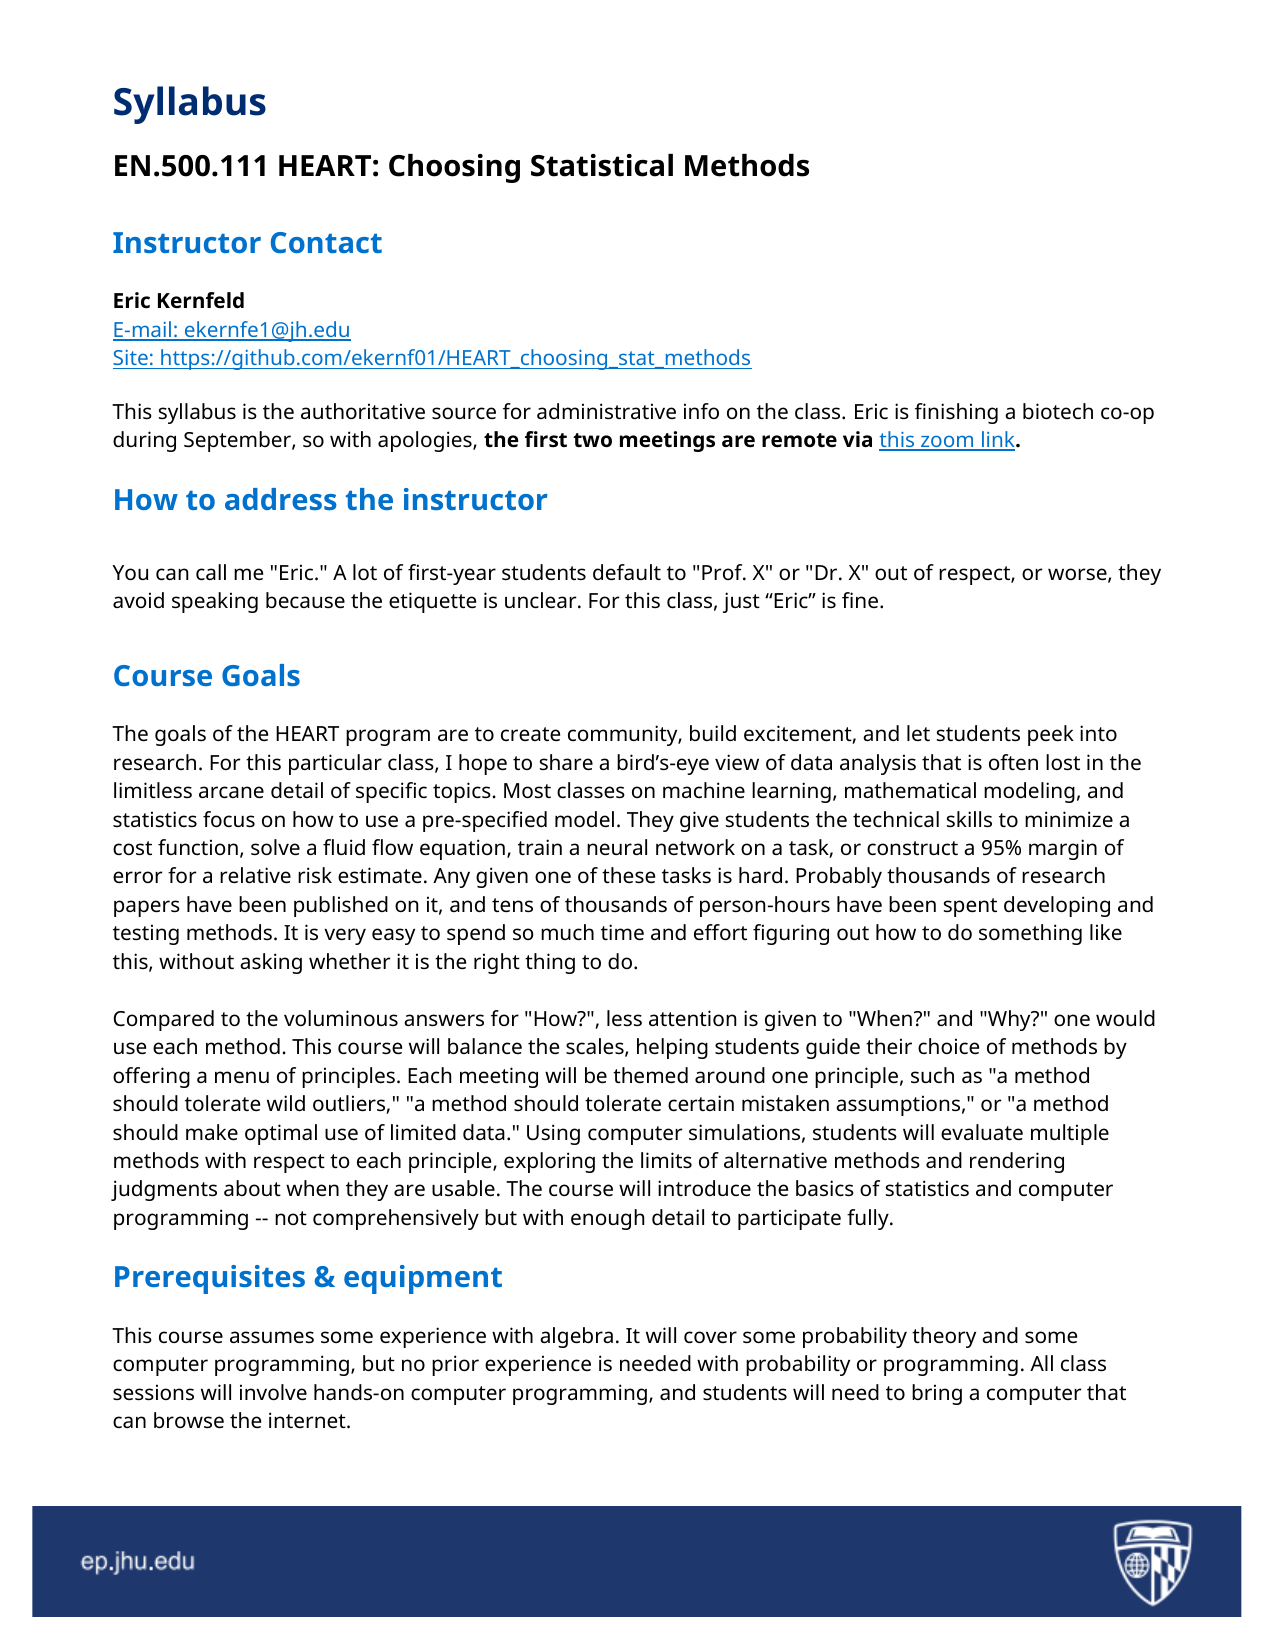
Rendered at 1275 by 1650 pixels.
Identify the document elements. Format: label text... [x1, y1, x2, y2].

subtitle Instructor Contact [112, 222, 1162, 262]
text Eric Kernfeld E-mail: ekernfe1@jh.edu Site: https://github.com/ekernf01/HEART_choosing_stat_methods [112, 287, 1162, 372]
text This course assumes some experience with algebra. It will cover some probability theory and some computer programming, but no prior experience is needed with probability or programming. All class sessions will involve hands-on computer programming, and students will need to bring a computer that can browse the internet. [112, 1321, 1162, 1435]
subtitle How to address the instructor You can call me "Eric." A lot of first-year students default to "Prof. X" or "Dr. X" out of respect, or worse, they avoid speaking because the etiquette is unclear. For this class, just “Eric” is fine. Course Goals [112, 479, 1162, 694]
subtitle EN.500.111 HEART: Choosing Statistical Methods [112, 145, 1162, 184]
text This syllabus is the authoritative source for administrative info on the class. Eric is finishing a biotech co-op during September, so with apologies, the first two meetings are remote via this zoom link. [112, 397, 1162, 454]
text The goals of the HEART program are to create community, build excitement, and let students peek into research. For this particular class, I hope to share a bird’s-eye view of data analysis that is often lost in the limitless arcane detail of specific topics. Most classes on machine learning, mathematical modeling, and statistics focus on how to use a pre-specified model. They give students the technical skills to minimize a cost function, solve a fluid flow equation, train a neural network on a task, or construct a 95% margin of error for a relative risk estimate. Any given one of these tasks is hard. Probably thousands of research papers have been published on it, and tens of thousands of person-hours have been spent developing and testing methods. It is very easy to spend so much time and effort figuring out how to do something like this, without asking whether it is the right thing to do. Compared to the voluminous answers for "How?", less attention is given to "When?" and "Why?" one would use each method. This course will balance the scales, helping students guide their choice of methods by offering a menu of principles. Each meeting will be themed around one principle, such as "a method should tolerate wild outliers," "a method should tolerate certain mistaken assumptions," or "a method should make optimal use of limited data." Using computer simulations, students will evaluate multiple methods with respect to each principle, exploring the limits of alternative methods and rendering judgments about when they are usable. The course will introduce the basics of statistics and computer programming -- not comprehensively but with enough detail to participate fully. [112, 719, 1162, 1231]
title Syllabus [112, 75, 1162, 126]
subtitle Prerequisites & equipment [112, 1256, 1162, 1296]
